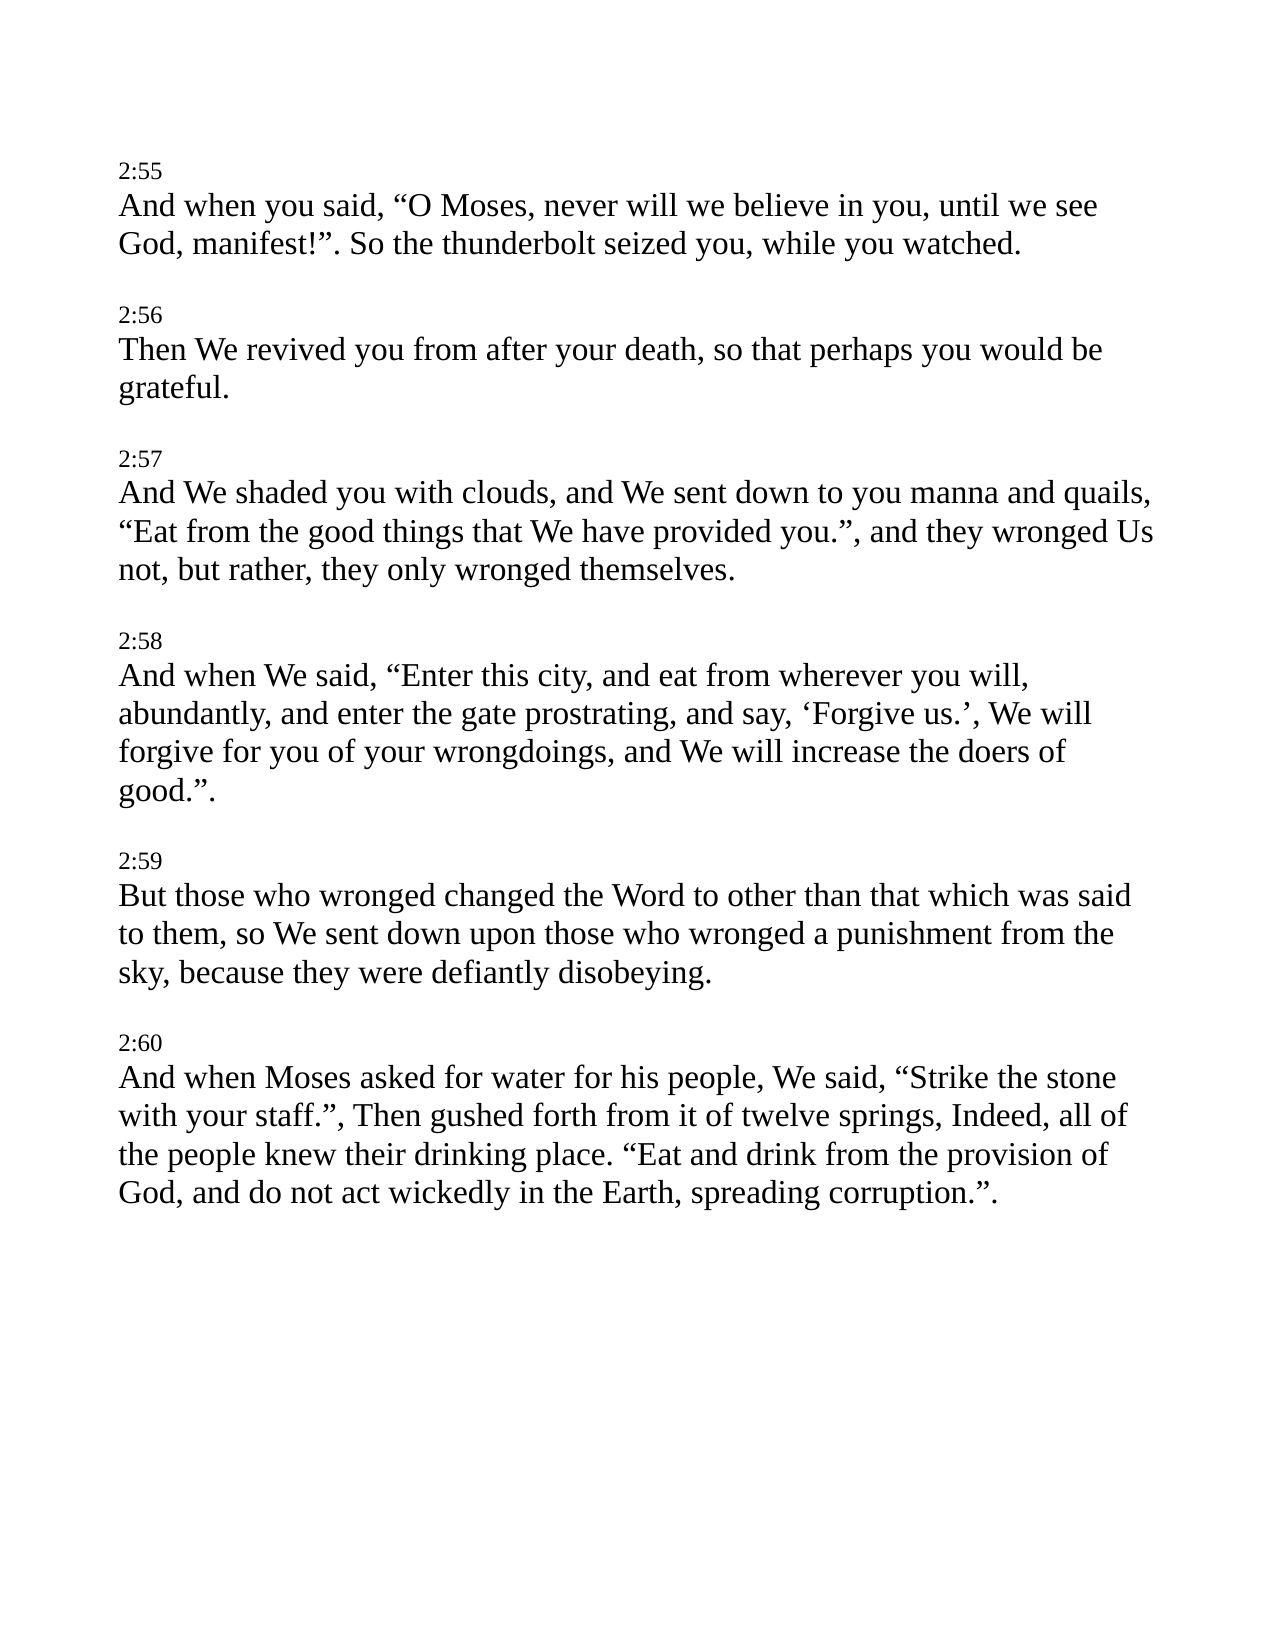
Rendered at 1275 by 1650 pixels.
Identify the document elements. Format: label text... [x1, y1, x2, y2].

text And when We said, “Enter this city, and eat from wherever you will, abundantly, and enter the gate prostrating, and say, ‘Forgive us.’, We will forgive for you of your wrongdoings, and We will increase the doers of good.”. [118, 655, 1157, 808]
text And We shaded you with clouds, and We sent down to you manna and quails, “Eat from the good things that We have provided you.”, and they wronged Us not, but rather, they only wronged themselves. [118, 473, 1157, 588]
text And when Moses asked for water for his people, We said, “Strike the stone with your staff.”, Then gushed forth from it of twelve springs, Indeed, all of the people knew their drinking place. “Eat and drink from the provision of God, and do not act wickedly in the Earth, spreading corruption.”. [118, 1057, 1157, 1211]
text But those who wronged changed the Word to other than that which was said to them, so We sent down upon those who wronged a punishment from the sky, because they were defiantly disobeying. [118, 875, 1157, 990]
text 2:57 [118, 444, 1157, 473]
text 2:59 [118, 846, 1157, 875]
text And when you said, “O Moses, never will we believe in you, until we see God, manifest!”. So the thunderbolt seized you, while you watched. [118, 185, 1157, 262]
text Then We revived you from after your death, so that perhaps you would be grateful. [118, 329, 1157, 406]
text 2:60 [118, 1028, 1157, 1057]
text 2:56 [118, 300, 1157, 329]
text 2:55 [118, 156, 1157, 185]
text 2:58 [118, 626, 1157, 655]
